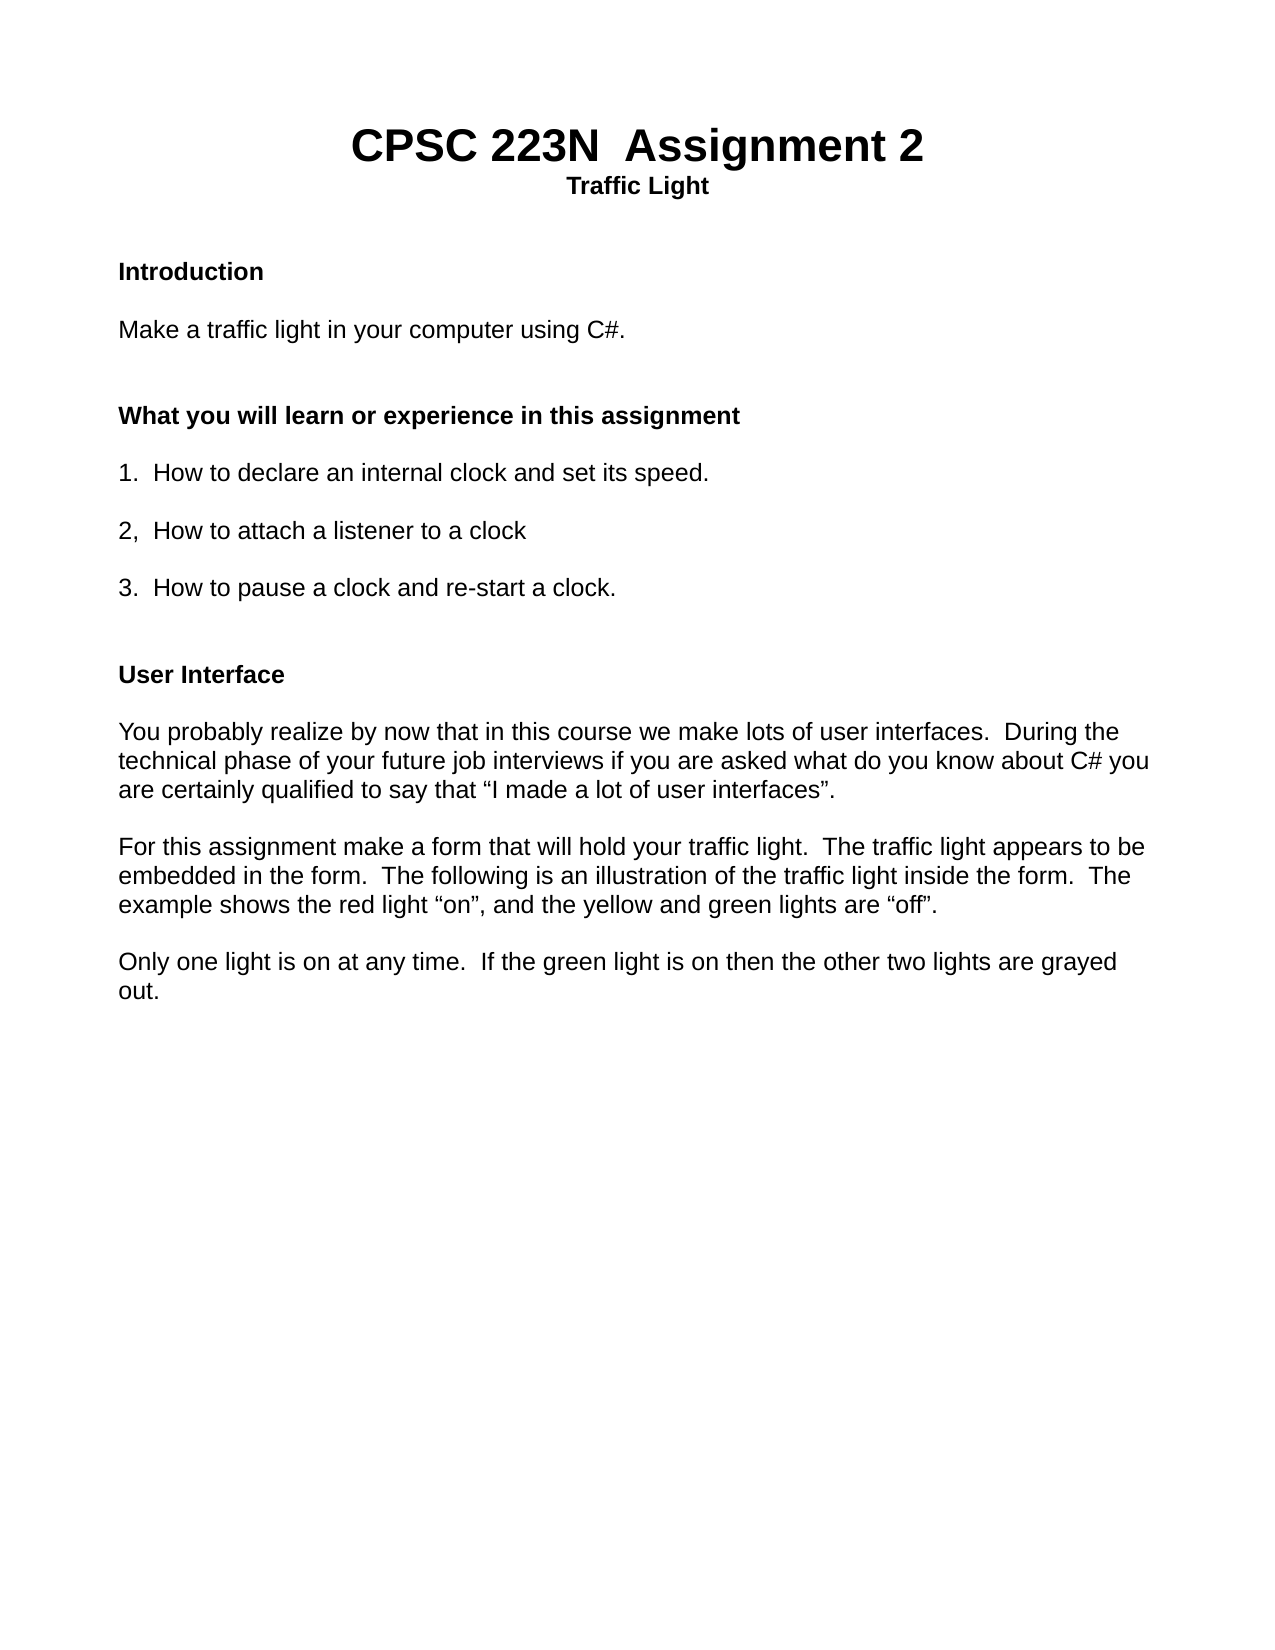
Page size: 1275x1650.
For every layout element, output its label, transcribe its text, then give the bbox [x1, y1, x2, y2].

text CPSC 223N Assignment 2 [118, 118, 1157, 171]
text For this assignment make a form that will hold your traffic light. The traffic light appears to be embedded in the form. The following is an illustration of the traffic light inside the form. The example shows the red light “on”, and the yellow and green lights are “off”. [118, 832, 1157, 918]
text What you will learn or experience in this assignment [118, 401, 1157, 429]
text You probably realize by now that in this course we make lots of user interfaces. During the technical phase of your future job interviews if you are asked what do you know about C# you are certainly qualified to say that “I made a lot of user interfaces”. [118, 717, 1157, 803]
text Introduction [118, 257, 1157, 286]
text User Interface [118, 659, 1157, 688]
text 3. How to pause a clock and re-start a clock. [118, 573, 1157, 602]
text Make a traffic light in your computer using C#. [118, 314, 1157, 343]
text Traffic Light [118, 171, 1157, 199]
text 2, How to attach a listener to a clock [118, 516, 1157, 544]
text Only one light is on at any time. If the green light is on then the other two lights are grayed out. [118, 947, 1157, 1004]
text 1. How to declare an internal clock and set its speed. [118, 458, 1157, 487]
